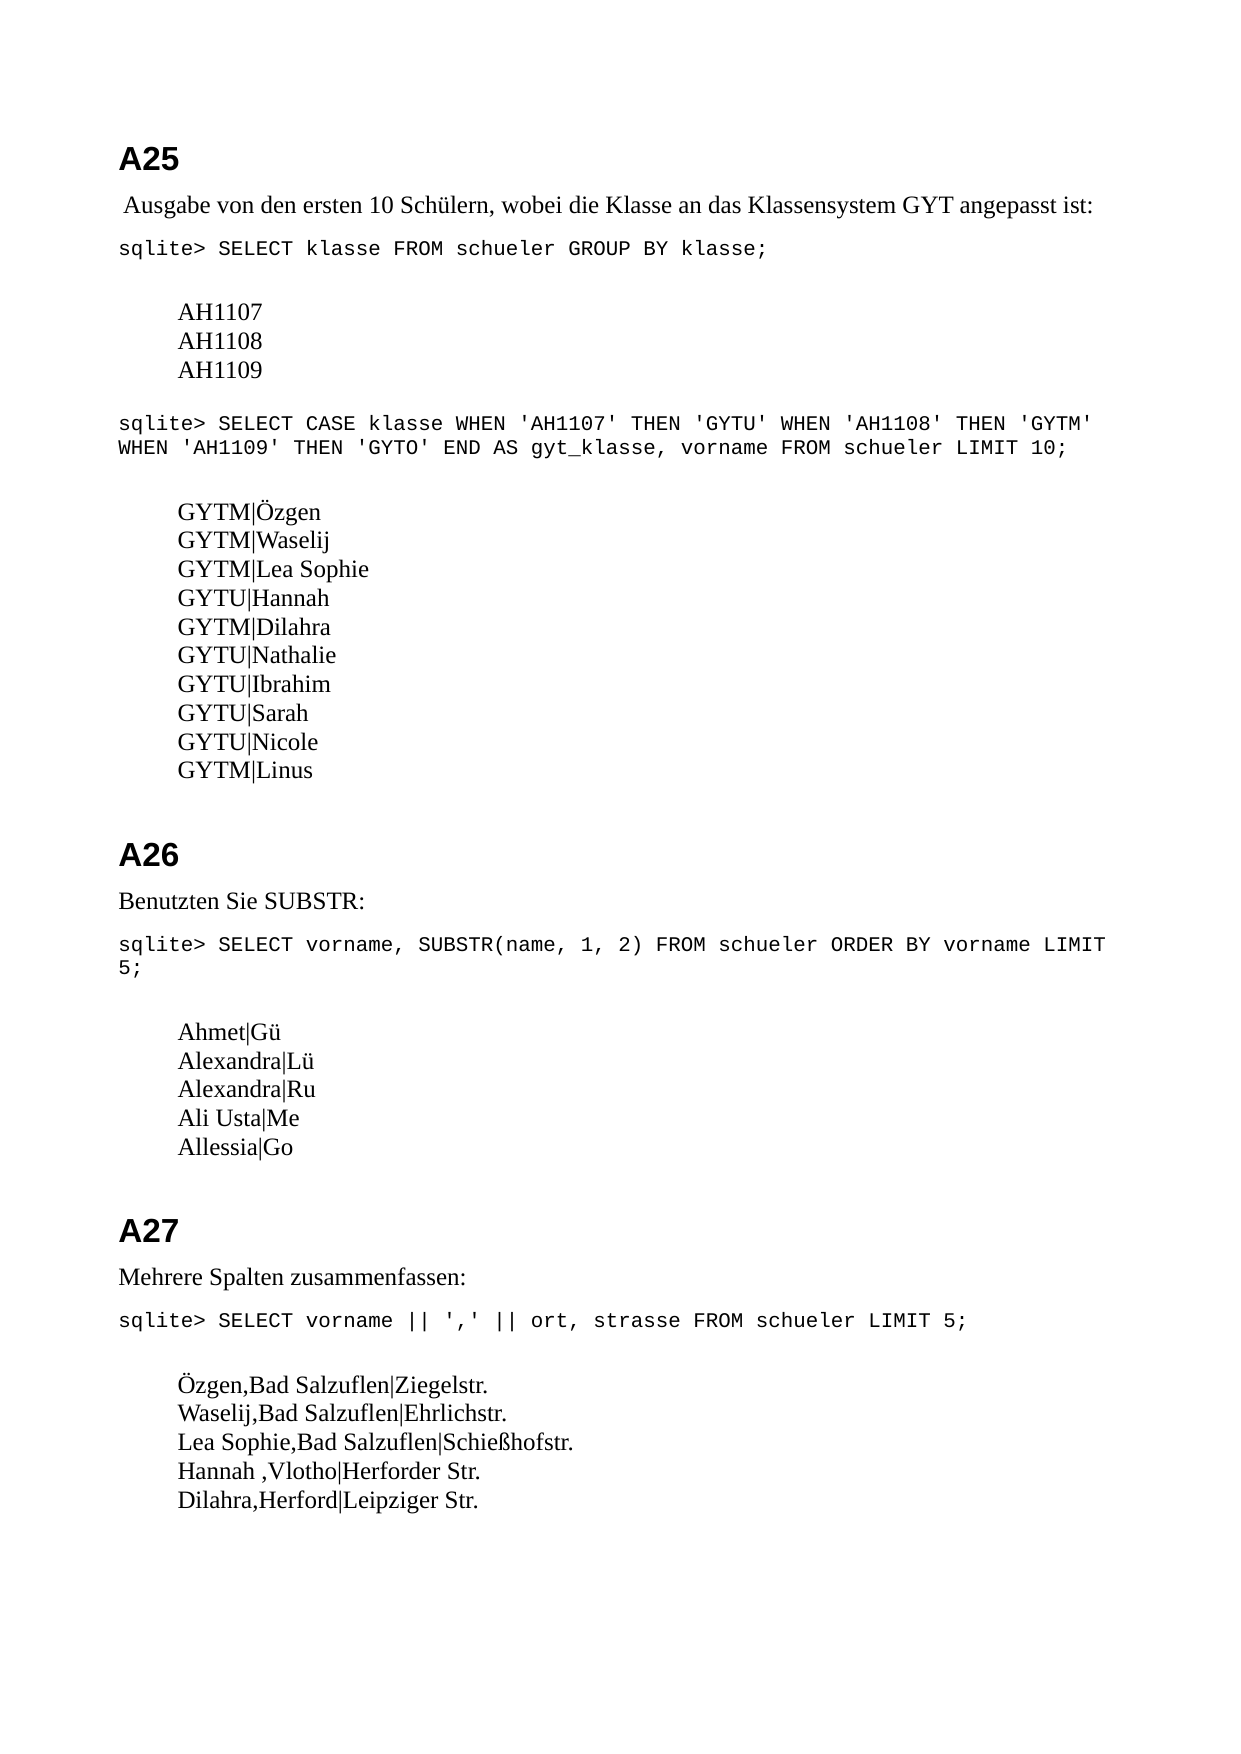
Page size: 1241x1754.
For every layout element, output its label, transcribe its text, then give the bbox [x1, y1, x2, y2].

text sqlite> SELECT CASE klasse WHEN 'AH1107' THEN 'GYTU' WHEN 'AH1108' THEN 'GYTM' WHEN 'AH1109' THEN 'GYTO' END AS gyt_klasse, vorname FROM schueler LIMIT 10; [118, 413, 1122, 461]
subtitle A26 [118, 835, 1122, 873]
text Mehrere Spalten zusammenfassen: [118, 1262, 1122, 1291]
text GYTM|Özgen GYTM|Waselij GYTM|Lea Sophie GYTU|Hannah GYTM|Dilahra GYTU|Nathalie GYTU|Ibrahim GYTU|Sarah GYTU|Nicole GYTM|Linus [177, 497, 1063, 784]
text Ahmet|Gü Alexandra|Lü Alexandra|Ru Ali Usta|Me Allessia|Go [177, 1017, 1063, 1161]
subtitle A25 [118, 139, 1122, 177]
text sqlite> SELECT vorname || ',' || ort, strasse FROM schueler LIMIT 5; [118, 1310, 1122, 1334]
text sqlite> SELECT vorname, SUBSTR(name, 1, 2) FROM schueler ORDER BY vorname LIMIT 5; [118, 934, 1122, 981]
text Benutzten Sie SUBSTR: [118, 886, 1122, 915]
subtitle A27 [118, 1212, 1122, 1250]
text Ausgabe von den ersten 10 Schülern, wobei die Klasse an das Klassensystem GYT angepasst ist: [118, 190, 1122, 219]
text Özgen,Bad Salzuflen|Ziegelstr. Waselij,Bad Salzuflen|Ehrlichstr. Lea Sophie,Bad Salzuflen|Schießhofstr. Hannah ,Vlotho|Herforder Str. Dilahra,Herford|Leipziger Str. [177, 1370, 1063, 1513]
text sqlite> SELECT klasse FROM schueler GROUP BY klasse; [118, 237, 1122, 261]
text AH1107 AH1108 AH1109 [177, 297, 1063, 383]
